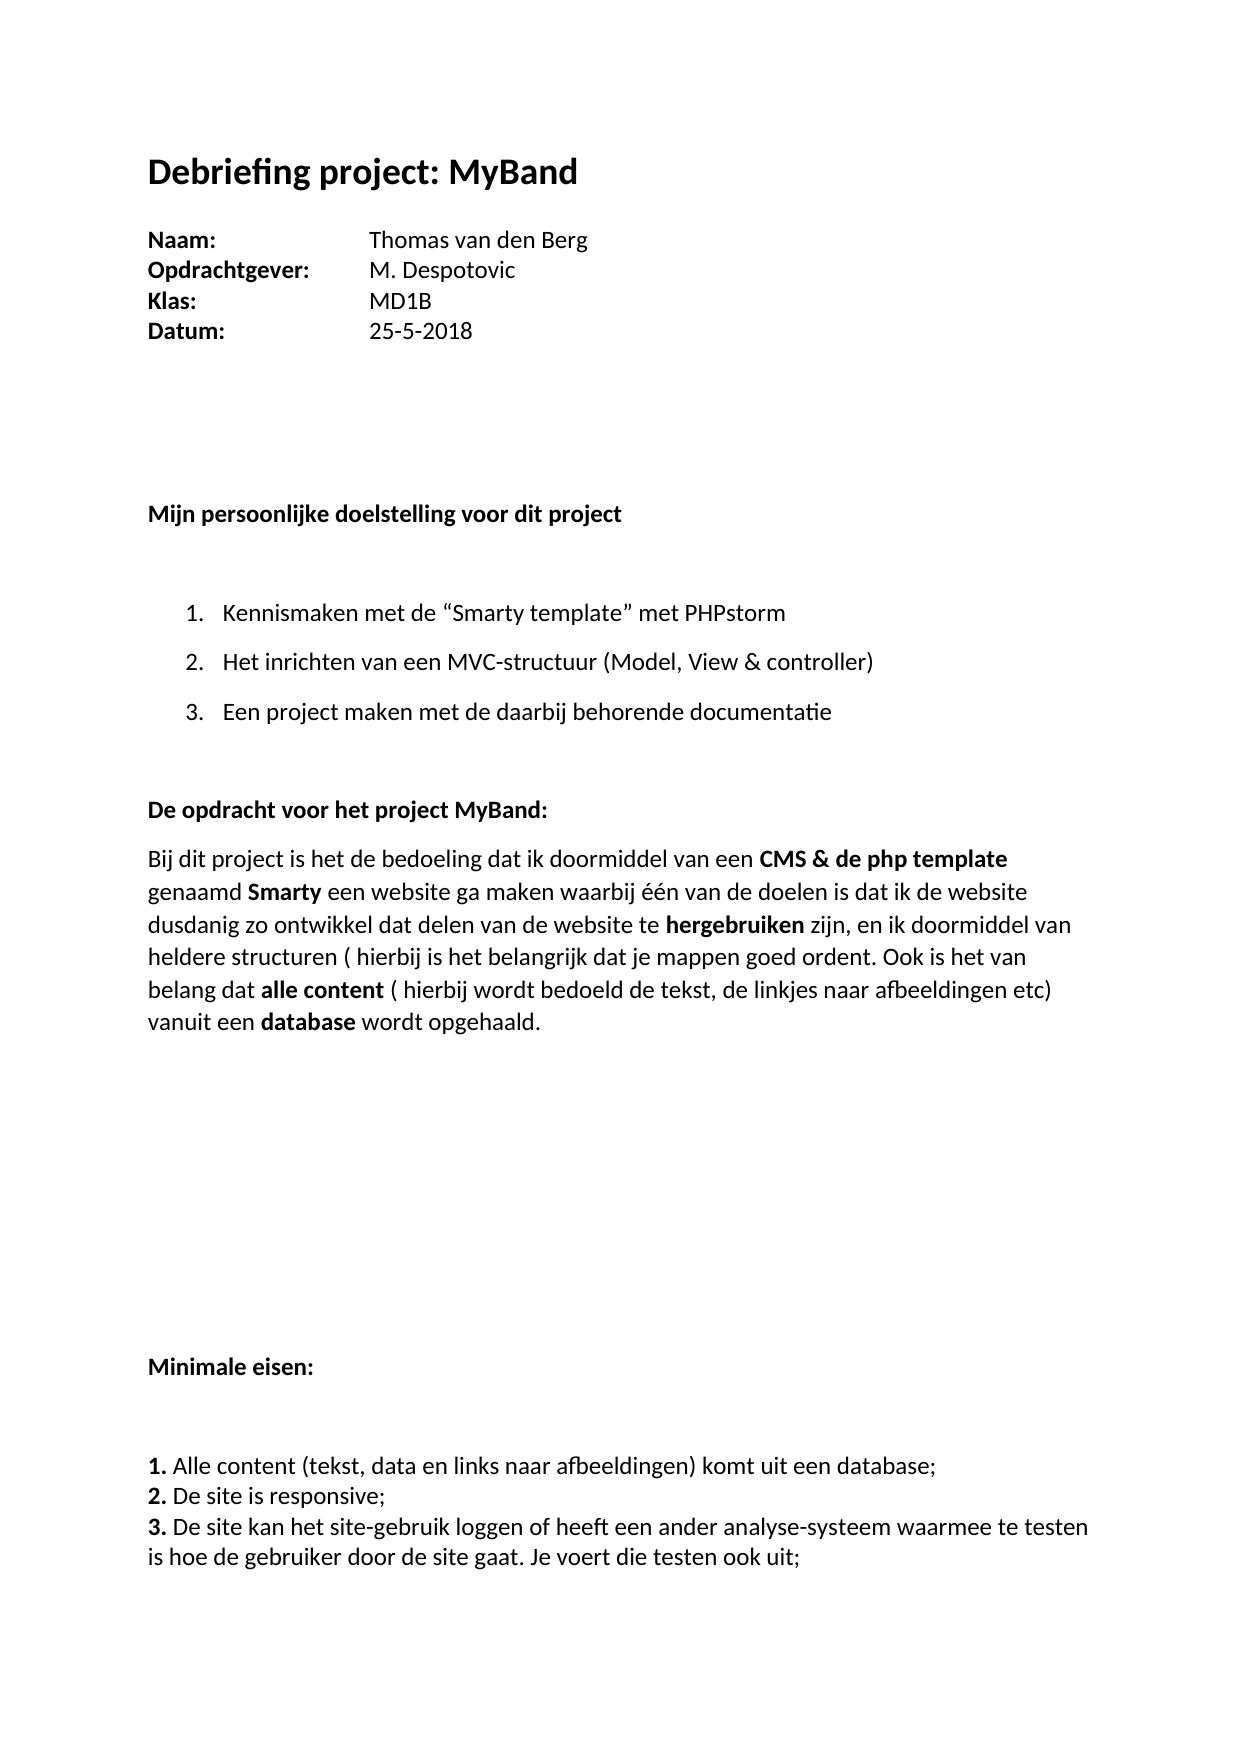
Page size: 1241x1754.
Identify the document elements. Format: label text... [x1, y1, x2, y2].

text Mijn persoonlijke doelstelling voor dit project [148, 499, 1093, 529]
list Een project maken met de daarbij behorende documentatie [185, 696, 1093, 726]
list Het inrichten van een MVC-structuur (Model, View & controller) [185, 646, 1093, 677]
text Naam: Thomas van den Berg [148, 224, 1093, 254]
text Debriefing project: MyBand [148, 148, 1093, 193]
list Kennismaken met de “Smarty template” met PHPstorm [185, 597, 1093, 628]
text 3. De site kan het site-gebruik loggen of heeft een ander analyse-systeem waarmee te testen is hoe de gebruiker door de site gaat. Je voert die testen ook uit; [148, 1511, 1093, 1572]
text Datum: 25-5-2018 [148, 316, 1093, 346]
text De opdracht voor het project MyBand: [148, 794, 1093, 825]
text Bij dit project is het de bedoeling dat ik doormiddel van een CMS & de php template genaamd Smarty een website ga maken waarbij één van de doelen is dat ik de website dusdanig zo ontwikkel dat delen van de website te hergebruiken zijn, en ik doormiddel van heldere structuren ( hierbij is het belangrijk dat je mappen goed ordent. Ook is het van belang dat alle content ( hierbij wordt bedoeld de tekst, de linkjes naar afbeeldingen etc) vanuit een database wordt opgehaald. [148, 843, 1093, 1037]
text Minimale eisen: [148, 1351, 1093, 1382]
text Opdrachtgever: M. Despotovic [148, 254, 1093, 285]
text 1. Alle content (tekst, data en links naar afbeeldingen) komt uit een database; [148, 1450, 1093, 1481]
text 2. De site is responsive; [148, 1481, 1093, 1511]
text Klas: MD1B [148, 285, 1093, 316]
